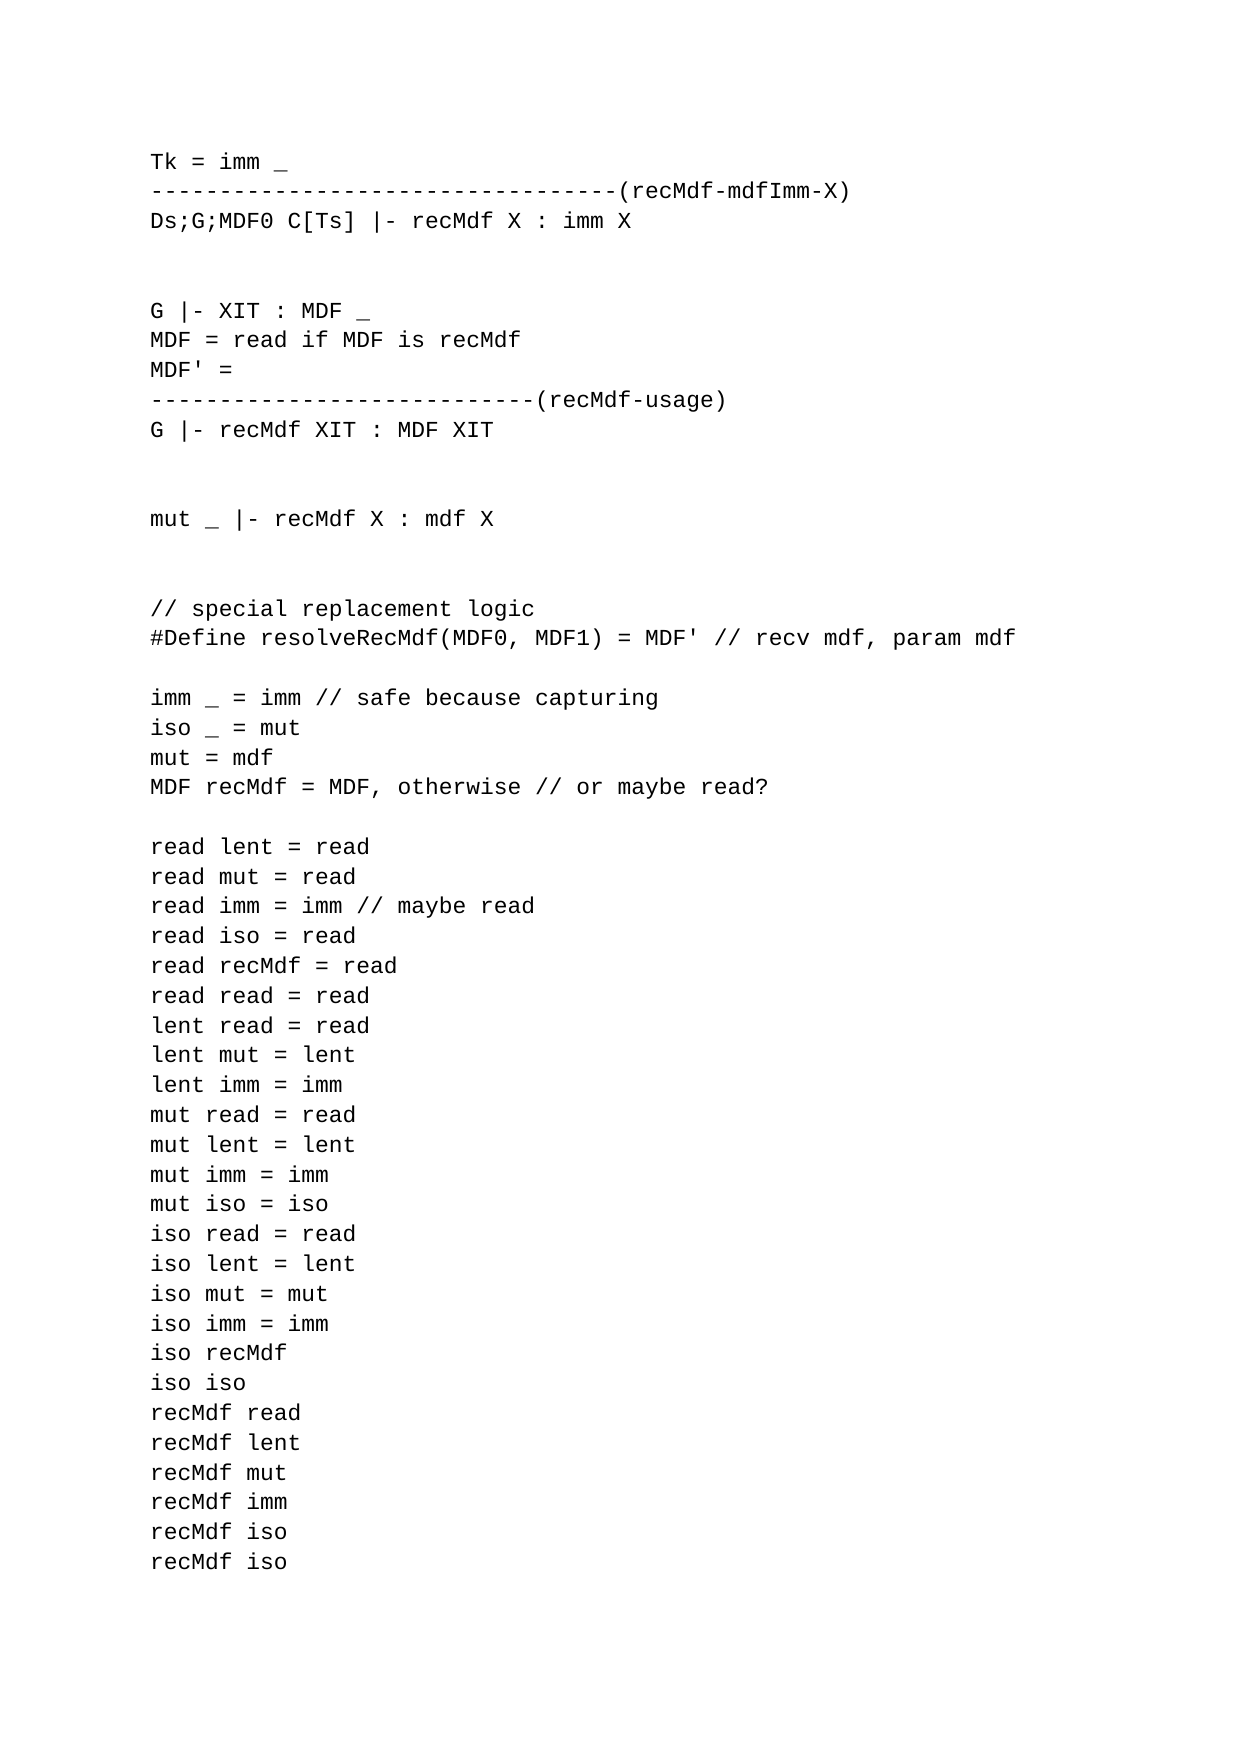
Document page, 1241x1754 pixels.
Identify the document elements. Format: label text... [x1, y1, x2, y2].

text read imm = imm // maybe read [150, 895, 1090, 921]
text mut read = read [150, 1103, 1090, 1129]
text recMdf read [150, 1401, 1090, 1427]
text recMdf lent [150, 1431, 1090, 1457]
text read recMdf = read [150, 954, 1090, 980]
text lent mut = lent [150, 1044, 1090, 1070]
text mut _ |- recMdf X : mdf X [150, 507, 1090, 533]
text iso read = read [150, 1222, 1090, 1248]
text recMdf mut [150, 1461, 1090, 1487]
text G |- XIT : MDF _ [150, 299, 1090, 325]
text iso iso [150, 1371, 1090, 1397]
text lent imm = imm [150, 1073, 1090, 1099]
text iso mut = mut [150, 1282, 1090, 1308]
text read lent = read [150, 835, 1090, 861]
text ----------------------------(recMdf-usage) [150, 388, 1090, 414]
text imm _ = imm // safe because capturing [150, 686, 1090, 712]
text mut iso = iso [150, 1193, 1090, 1219]
text ----------------------------------(recMdf-mdfImm-X) [150, 180, 1090, 206]
text // special replacement logic [150, 597, 1090, 623]
text iso imm = imm [150, 1312, 1090, 1338]
text mut imm = imm [150, 1163, 1090, 1189]
text Ds;G;MDF0 C[Ts] |- recMdf X : imm X [150, 209, 1090, 236]
text MDF = read if MDF is recMdf [150, 329, 1090, 355]
text Tk = imm _ [150, 150, 1090, 176]
text read read = read [150, 984, 1090, 1010]
text MDF recMdf = MDF, otherwise // or maybe read? [150, 776, 1090, 802]
text read iso = read [150, 924, 1090, 951]
text iso _ = mut [150, 716, 1090, 742]
text recMdf iso [150, 1550, 1090, 1576]
text iso lent = lent [150, 1252, 1090, 1278]
text mut lent = lent [150, 1133, 1090, 1159]
text lent read = read [150, 1014, 1090, 1040]
text read mut = read [150, 865, 1090, 891]
text mut = mdf [150, 746, 1090, 772]
text recMdf imm [150, 1491, 1090, 1517]
text G |- recMdf XIT : MDF XIT [150, 418, 1090, 444]
text MDF' = [150, 358, 1090, 384]
text #Define resolveRecMdf(MDF0, MDF1) = MDF' // recv mdf, param mdf [150, 627, 1090, 653]
text iso recMdf [150, 1342, 1090, 1368]
text recMdf iso [150, 1520, 1090, 1546]
